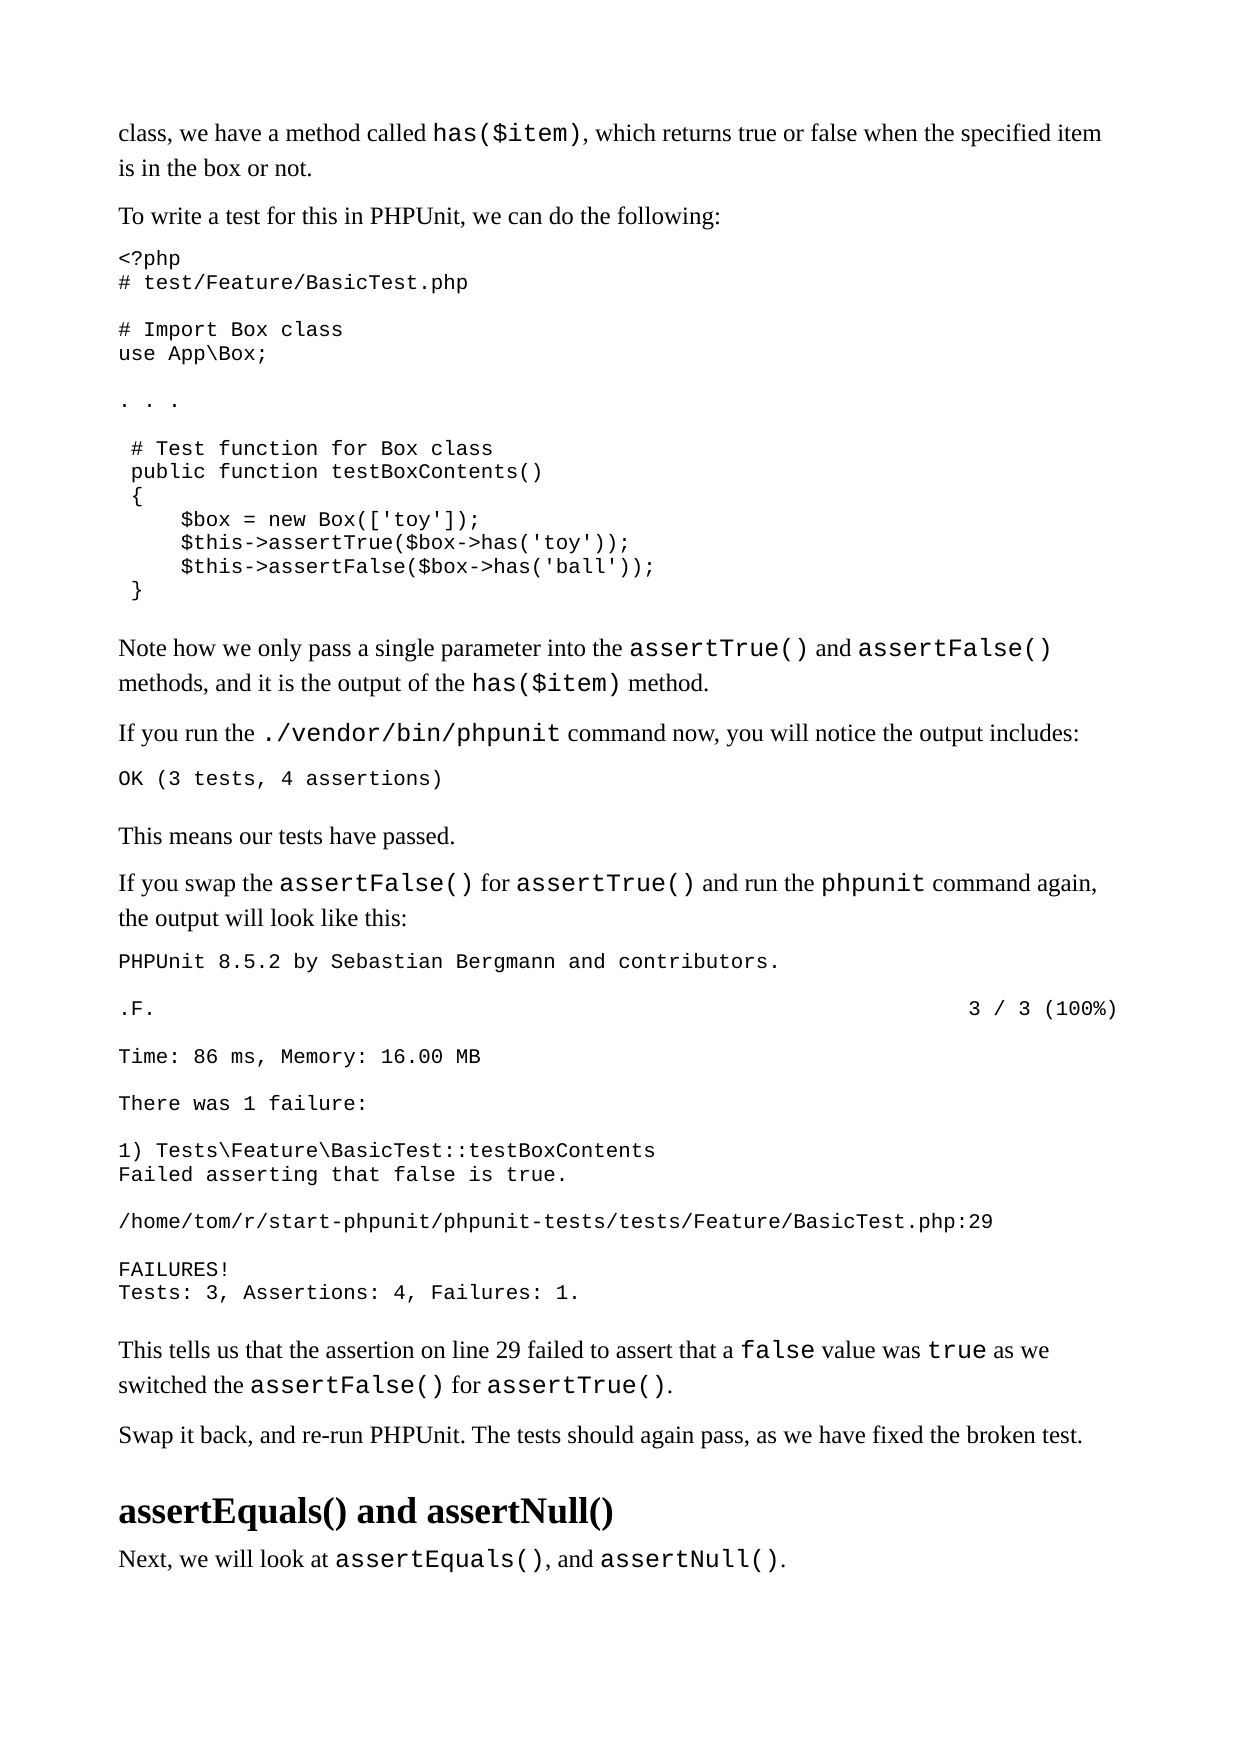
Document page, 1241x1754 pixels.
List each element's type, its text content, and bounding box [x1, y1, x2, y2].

text # Import Box class [118, 319, 1122, 343]
text # Test function for Box class [118, 438, 1122, 461]
text To write a test for this in PHPUnit, we can do the following: [118, 201, 1122, 229]
text FAILURES! [118, 1258, 1122, 1282]
text Note how we only pass a single parameter into the assertTrue() and assertFalse() methods, and it is the output of the has($item) method. [118, 633, 1122, 698]
text { [118, 485, 1122, 508]
text 1) Tests\Feature\BasicTest::testBoxContents [118, 1140, 1122, 1164]
text $this->assertTrue($box->has('toy')); [118, 532, 1122, 556]
text use App\Box; [118, 343, 1122, 367]
text .F. 3 / 3 (100%) [118, 998, 1122, 1022]
text There was 1 failure: [118, 1093, 1122, 1117]
text Tests: 3, Assertions: 4, Failures: 1. [118, 1282, 1122, 1306]
text . . . [118, 390, 1122, 414]
subtitle assertEquals() and assertNull() [118, 1489, 1122, 1532]
text Swap it back, and re-run PHPUnit. The tests should again pass, as we have fixed the broken test. [118, 1420, 1122, 1449]
text If you run the ./vendor/bin/phpunit command now, you will notice the output includes: [118, 718, 1122, 748]
text # test/Feature/BasicTest.php [118, 272, 1122, 296]
text public function testBoxContents() [118, 461, 1122, 485]
text /home/tom/r/start-phpunit/phpunit-tests/tests/Feature/BasicTest.php:29 [118, 1211, 1122, 1235]
text $box = new Box(['toy']); [118, 508, 1122, 532]
text Failed asserting that false is true. [118, 1164, 1122, 1188]
text } [118, 579, 1122, 603]
text If you swap the assertFalse() for assertTrue() and run the phpunit command again, the output will look like this: [118, 868, 1122, 932]
text $this->assertFalse($box->has('ball')); [118, 556, 1122, 579]
text PHPUnit 8.5.2 by Sebastian Bergmann and contributors. [118, 951, 1122, 975]
text <?php [118, 248, 1122, 272]
text This tells us that the assertion on line 29 failed to assert that a false value was true as we switched the assertFalse() for assertTrue(). [118, 1335, 1122, 1401]
text OK (3 tests, 4 assertions) [118, 768, 1122, 791]
text Time: 86 ms, Memory: 16.00 MB [118, 1046, 1122, 1069]
text Next, we will look at assertEquals(), and assertNull(). [118, 1544, 1122, 1575]
text class, we have a method called has($item), which returns true or false when the specified item is in the box or not. [118, 118, 1122, 182]
text This means our tests have passed. [118, 821, 1122, 849]
